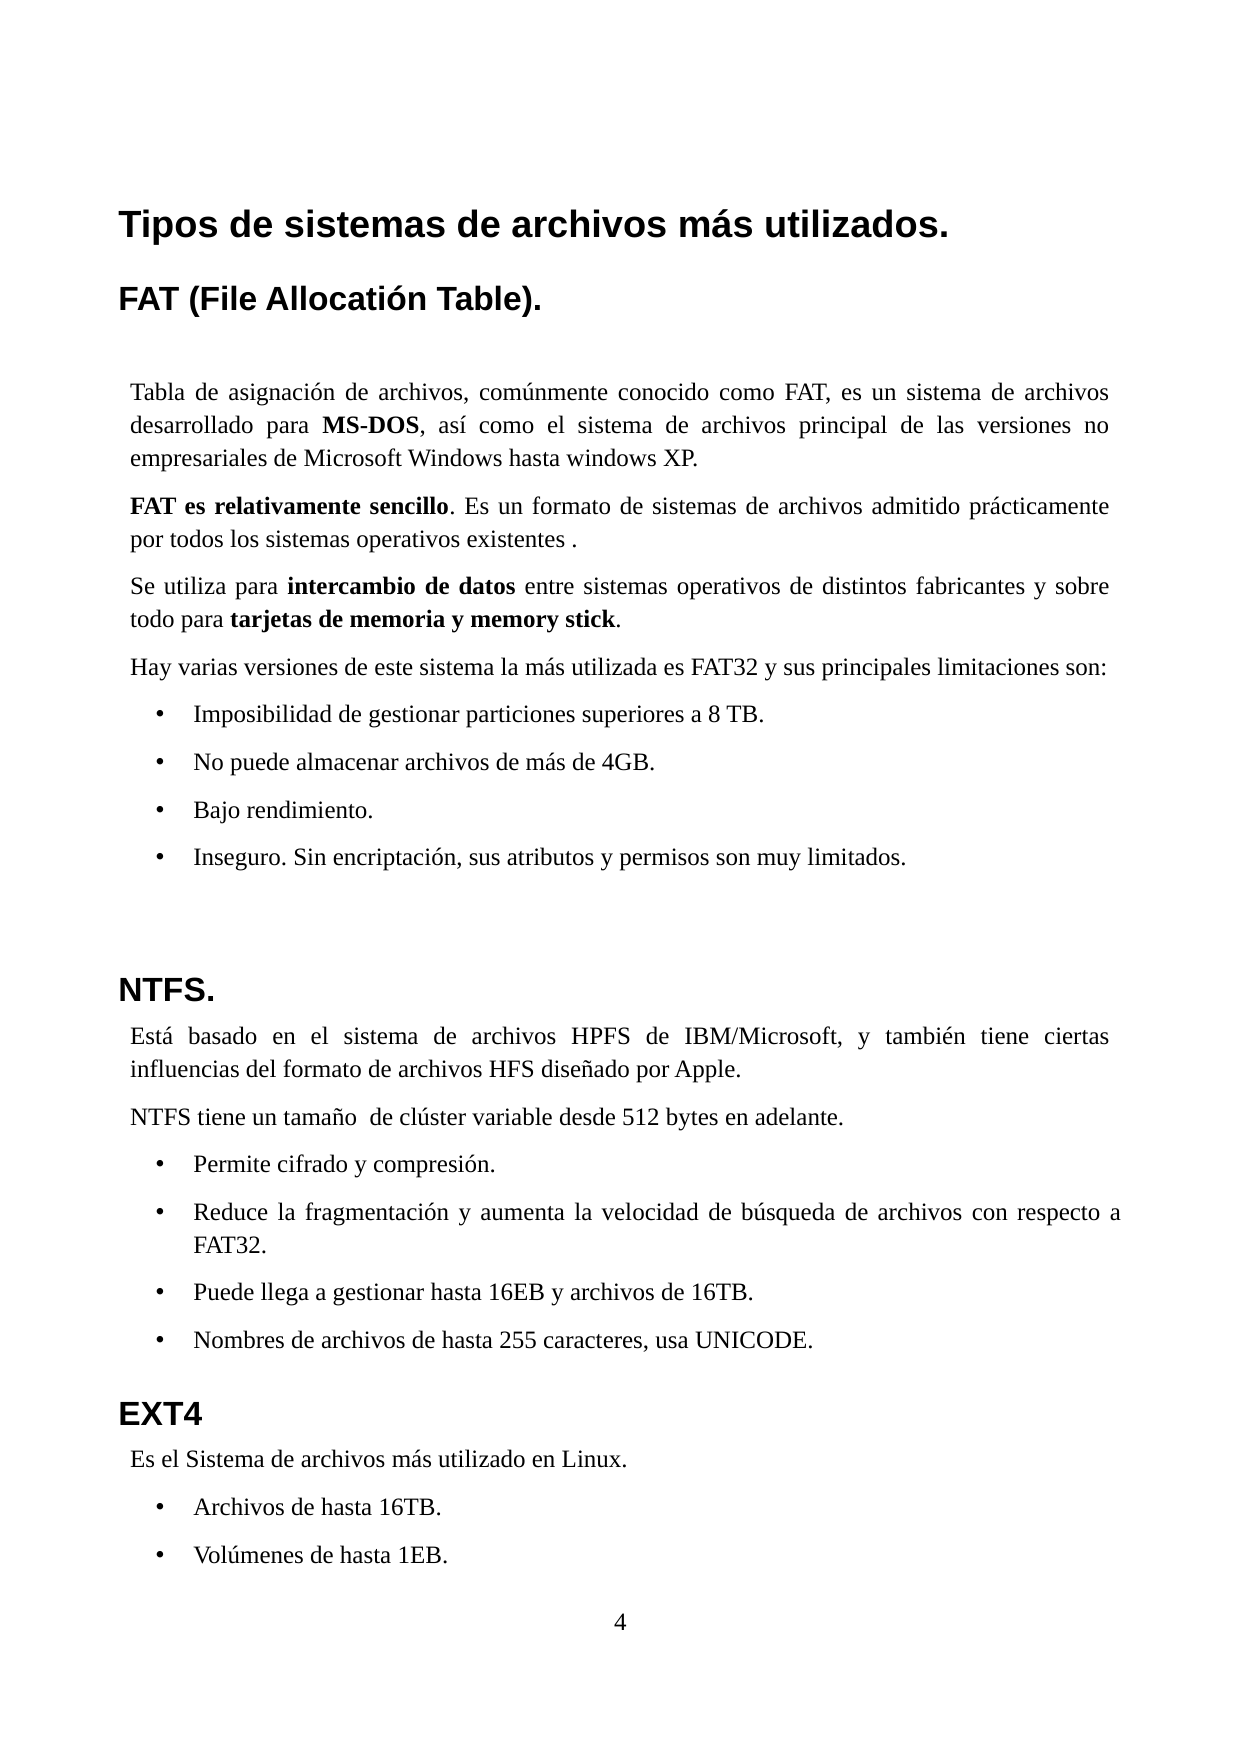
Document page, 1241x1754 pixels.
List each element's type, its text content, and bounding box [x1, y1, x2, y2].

text Es el Sistema de archivos más utilizado en Linux. [130, 1444, 1110, 1473]
text Hay varias versiones de este sistema la más utilizada es FAT32 y sus principales limitaciones son: [130, 652, 1110, 681]
list Inseguro. Sin encriptación, sus atributos y permisos son muy limitados. [156, 842, 1122, 871]
list Permite cifrado y compresión. [156, 1149, 1122, 1178]
text Está basado en el sistema de archivos HPFS de IBM/Microsoft, y también tiene ciertas influencias del formato de archivos HFS diseñado por Apple. [130, 1021, 1110, 1083]
subtitle EXT4 [118, 1393, 1122, 1432]
list Bajo rendimiento. [156, 795, 1122, 823]
text Tabla de asignación de archivos, comúnmente conocido como FAT, es un sistema de archivos desarrollado para MS-DOS, así como el sistema de archivos principal de las versiones no empresariales de Microsoft Windows hasta windows XP. [130, 377, 1110, 472]
list No puede almacenar archivos de más de 4GB. [156, 747, 1122, 776]
subtitle NTFS. [118, 970, 1122, 1008]
list Archivos de hasta 16TB. [156, 1492, 1122, 1521]
list Imposibilidad de gestionar particiones superiores a 8 TB. [156, 699, 1122, 728]
list Nombres de archivos de hasta 255 caracteres, usa UNICODE. [156, 1325, 1122, 1354]
text NTFS tiene un tamaño de clúster variable desde 512 bytes en adelante. [130, 1102, 1110, 1130]
subtitle Tipos de sistemas de archivos más utilizados. [118, 201, 1122, 245]
list Reduce la fragmentación y aumenta la velocidad de búsqueda de archivos con respecto a FAT32. [156, 1197, 1122, 1258]
list Volúmenes de hasta 1EB. [156, 1540, 1122, 1568]
text Se utiliza para intercambio de datos entre sistemas operativos de distintos fabricantes y sobre todo para tarjetas de memoria y memory stick. [130, 571, 1110, 633]
text FAT es relativamente sencillo. Es un formato de sistemas de archivos admitido prácticamente por todos los sistemas operativos existentes . [130, 491, 1110, 552]
subtitle FAT (File Allocatión Table). [118, 278, 1122, 317]
list Puede llega a gestionar hasta 16EB y archivos de 16TB. [156, 1277, 1122, 1306]
